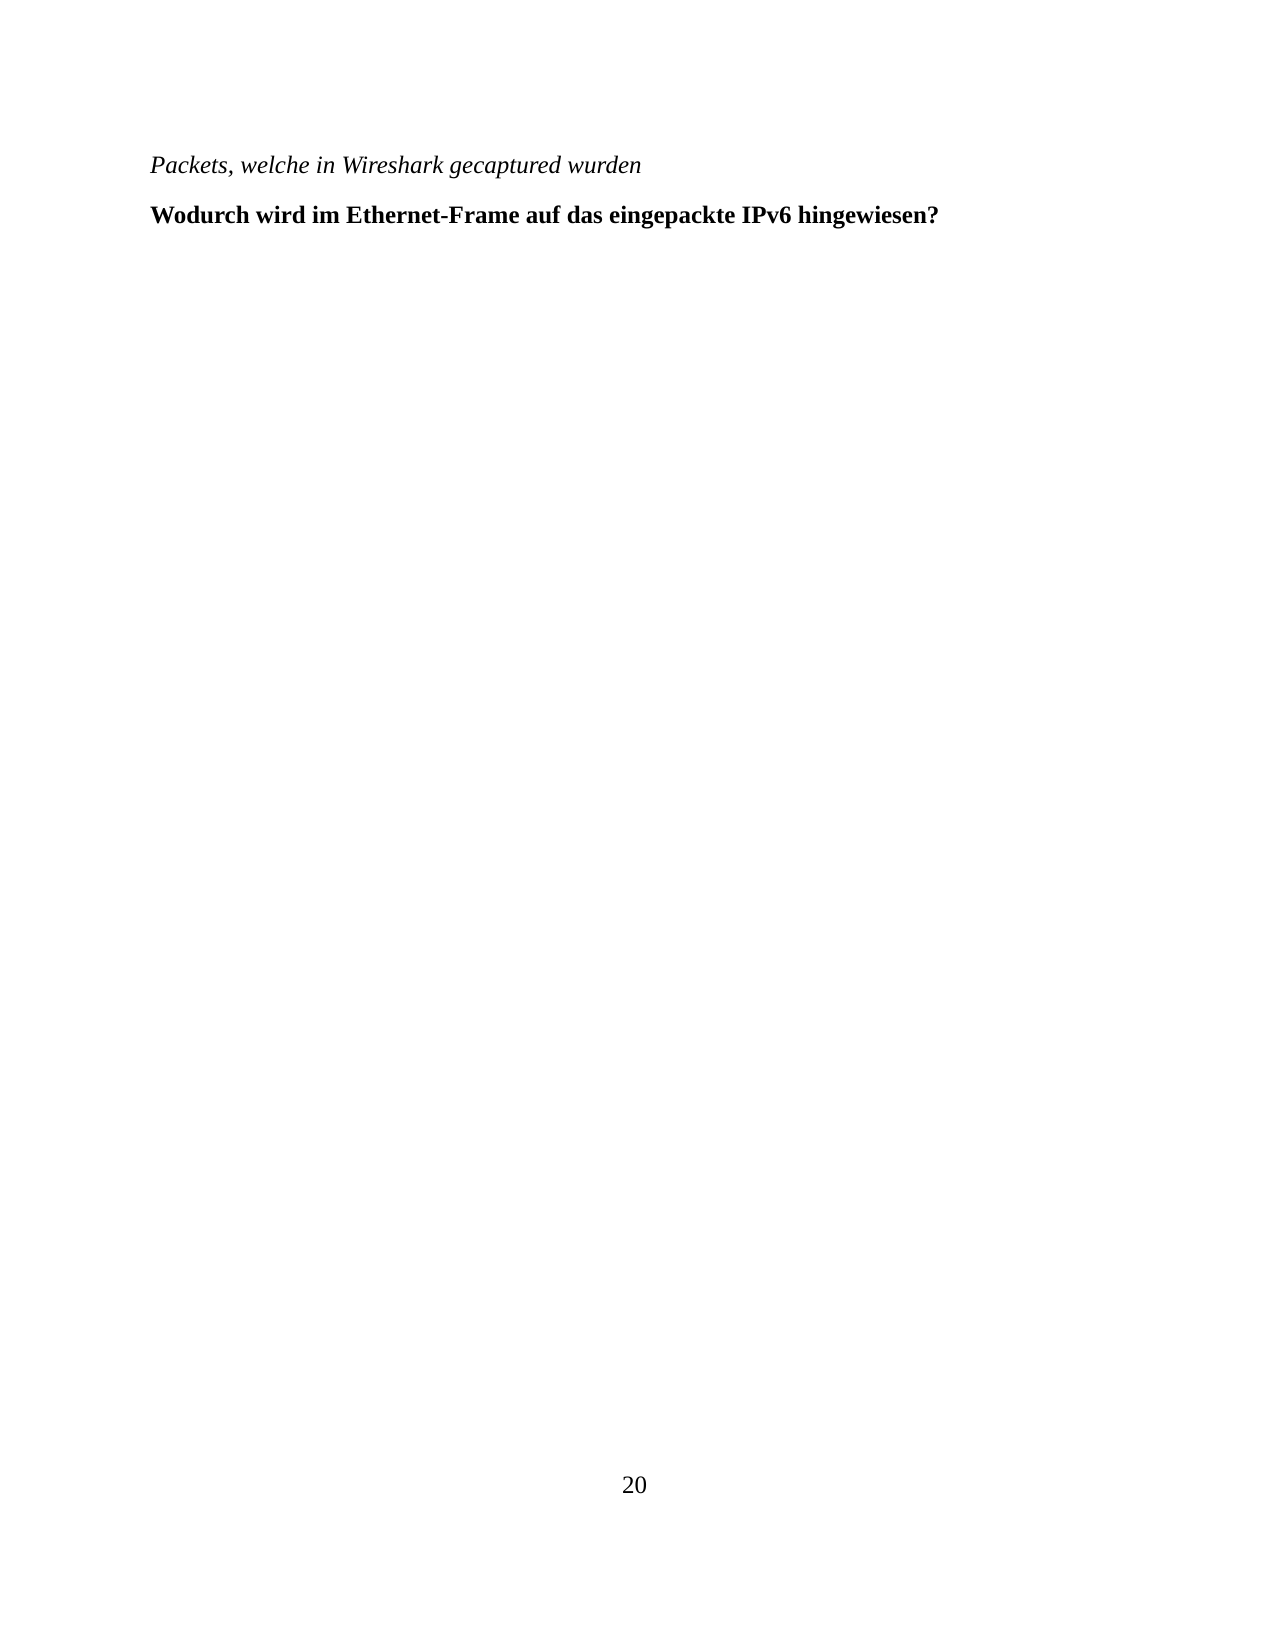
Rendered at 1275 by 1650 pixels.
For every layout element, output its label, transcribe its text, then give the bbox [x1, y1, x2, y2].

text Wodurch wird im Ethernet-Frame auf das eingepackte IPv6 hingewiesen? [150, 200, 1125, 229]
text Packets, welche in Wireshark gecaptured wurden [150, 150, 1125, 179]
